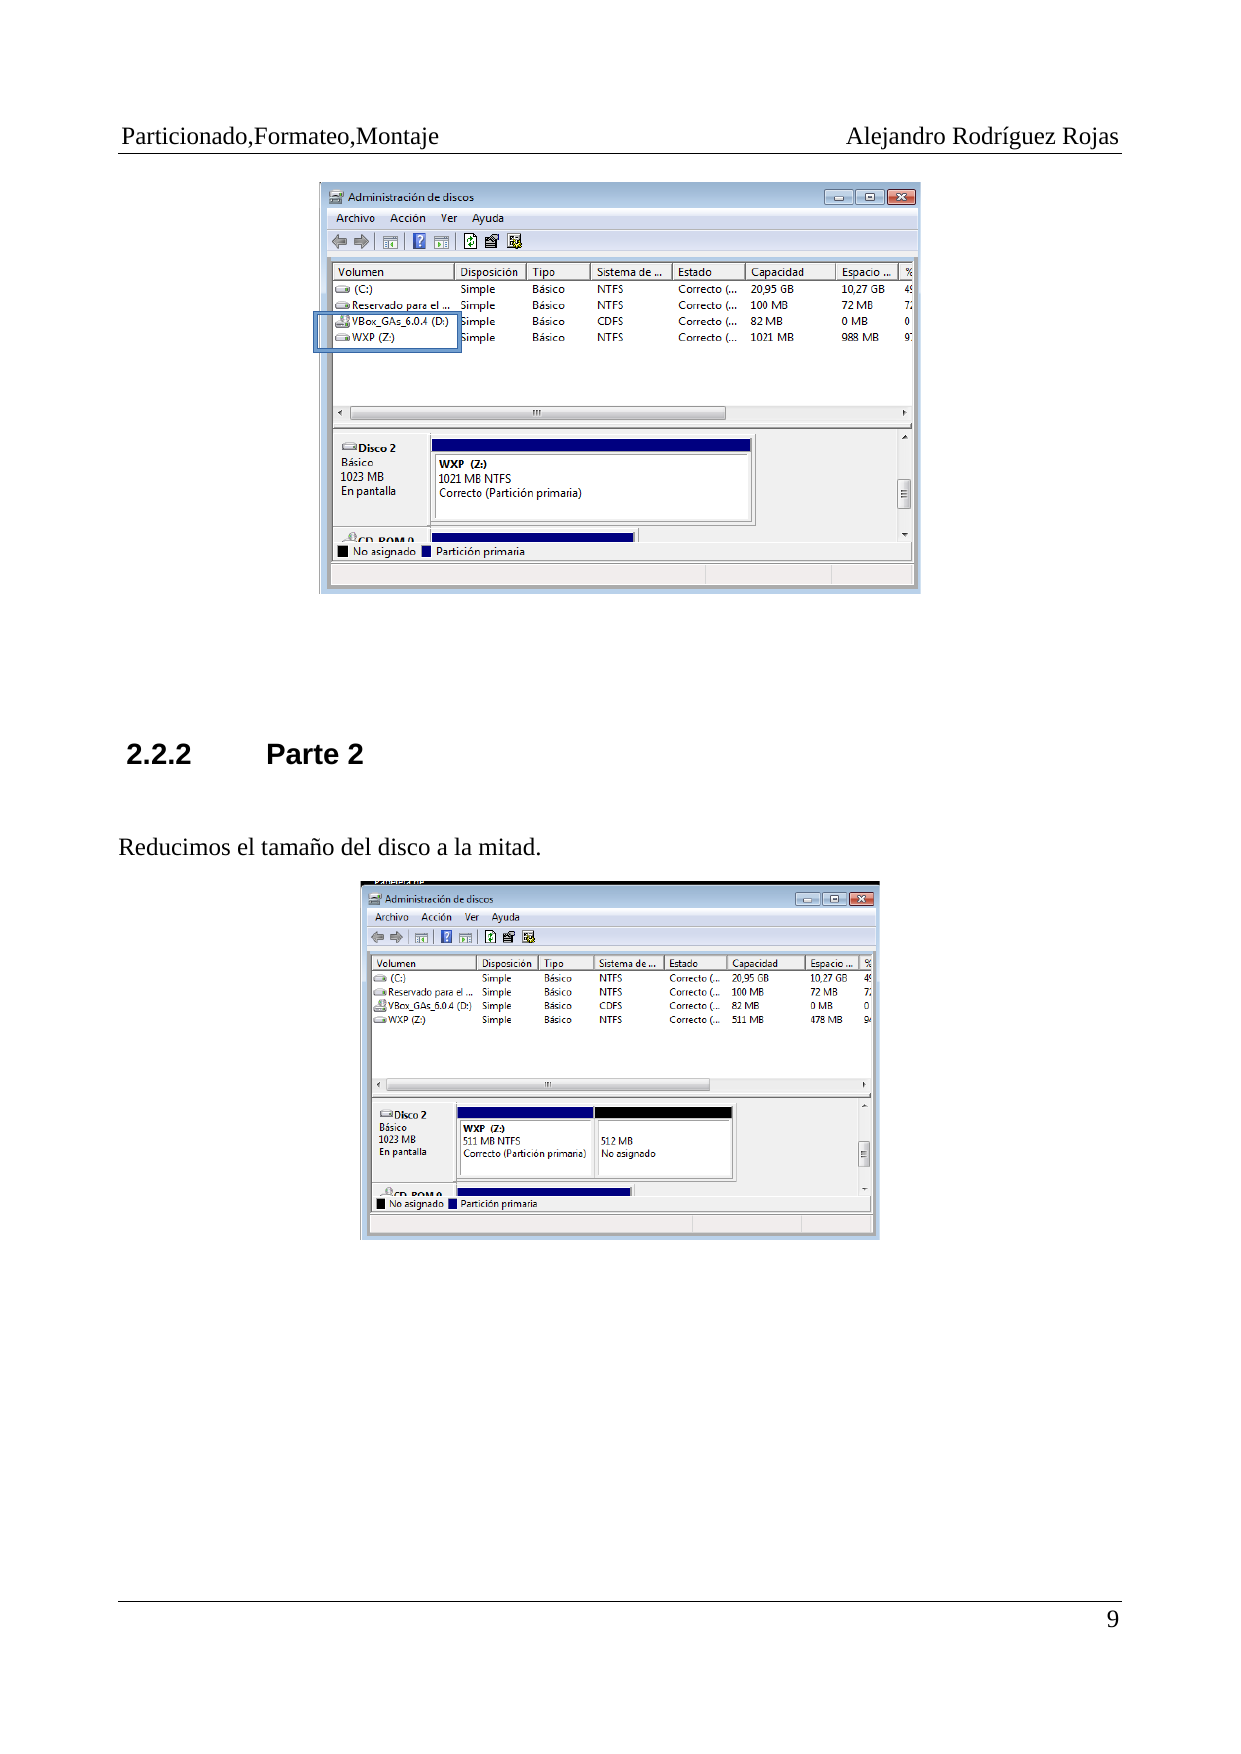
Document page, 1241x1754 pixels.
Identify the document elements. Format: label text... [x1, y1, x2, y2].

picture [419, 182, 818, 594]
subtitle Parte 2 [118, 737, 1122, 771]
picture [419, 315, 457, 348]
text Reducimos el tamaño del disco a la mitad. [118, 832, 1122, 861]
